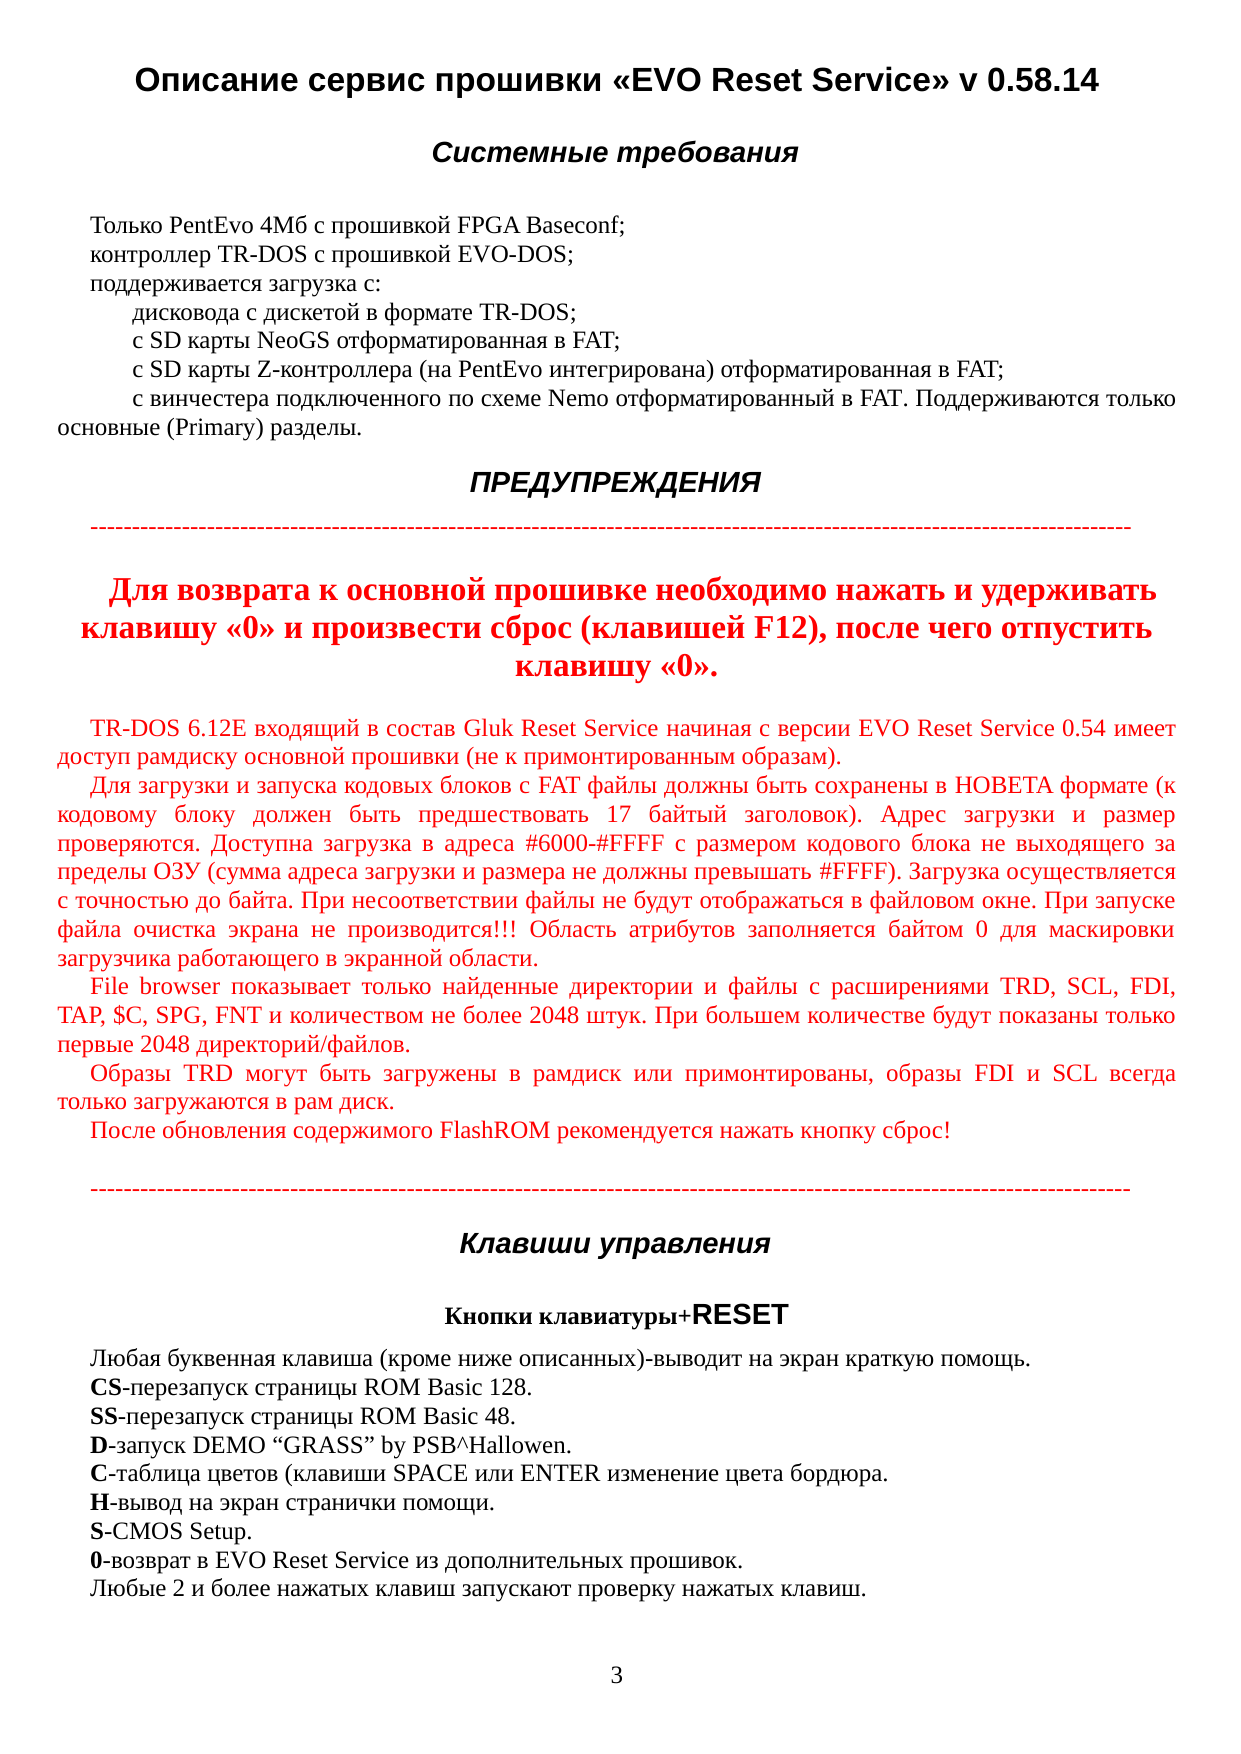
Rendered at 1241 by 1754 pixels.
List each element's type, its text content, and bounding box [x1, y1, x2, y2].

text D-запуск DEMO “GRASS” by PSB^Hallowen. [57, 1430, 1176, 1458]
text 0-возврат в EVO Reset Service из дополнительных прошивок. [57, 1545, 1176, 1573]
text Образы TRD могут быть загружены в рамдиск или примонтированы, образы FDI и SCL всегда только загружаются в рам диск. [57, 1058, 1176, 1115]
text ----------------------------------------------------------------------------------------------------------------------------- [57, 1173, 1176, 1201]
text SS-перезапуск страницы ROM Basic 48. [57, 1401, 1176, 1430]
subtitle Системные требования [57, 136, 1176, 169]
text CS-перезапуск страницы ROM Basic 128. [57, 1372, 1176, 1401]
subtitle Кнопки клавиатуры+RESET [57, 1297, 1176, 1331]
text S-CMOS Setup. [57, 1516, 1176, 1545]
text поддерживается загрузка с: [57, 268, 1176, 297]
text H-вывод на экран странички помощи. [57, 1487, 1176, 1516]
text Для загрузки и запуска кодовых блоков с FAT файлы должны быть сохранены в HOBETA формате (к кодовому блоку должен быть предшествовать 17 байтый заголовок). Адрес загрузки и размер проверяются. Доступна загрузка в адреса #6000-#FFFF с размером кодового блока не выходящего за пределы ОЗУ (сумма адреса загрузки и размера не должны превышать #FFFF). Загрузка осуществляется с точностью до байта. При несоответствии файлы не будут отображаться в файловом окне. При запуске файла очистка экрана не производится!!! Область атрибутов заполняется байтом 0 для маскировки загрузчика работающего в экранной области. [57, 770, 1176, 971]
text Для возврата к основной прошивке необходимо нажать и удерживать клавишу «0» и произвести сброс (клавишей F12), после чего отпустить клавишу «0». [57, 569, 1176, 684]
text дисковода с дискетой в формате TR-DOS; [57, 297, 1176, 325]
subtitle Клавиши управления [57, 1226, 1176, 1260]
text контроллер TR-DOS с прошивкой EVO-DOS; [57, 239, 1176, 268]
text File browser показывает только найденные директории и файлы c расширениями TRD, SCL, FDI, TAP, $C, SPG, FNT и количеством не более 2048 штук. При большем количестве будут показаны только первые 2048 директорий/файлов. [57, 971, 1176, 1058]
text c SD карты NeoGS отформатированная в FAT; [57, 325, 1176, 354]
text с SD карты Z-контроллера (на PentEvo интегрирована) отформатированная в FAT; [57, 354, 1176, 383]
text TR-DOS 6.12E входящий в состав Gluk Reset Service начиная с версии EVO Reset Service 0.54 имеет доступ рамдиску основной прошивки (не к примонтированным образам). [57, 713, 1176, 770]
text Любая буквенная клавиша (кроме ниже описанных)-выводит на экран краткую помощь. [57, 1343, 1176, 1372]
text с винчестера подключенного по схеме Nemo отформатированный в FAT. Поддерживаются только основные (Primary) разделы. [57, 383, 1176, 440]
subtitle Описание сервис прошивки «EVO Reset Service» v 0.58.14 [57, 59, 1176, 98]
subtitle ПРЕДУПРЕЖДЕНИЯ [57, 465, 1176, 499]
text Любые 2 и более нажатых клавиш запускают проверку нажатых клавиш. [57, 1573, 1176, 1602]
text ----------------------------------------------------------------------------------------------------------------------------- [57, 511, 1176, 540]
text C-таблица цветов (клавиши SPACE или ENTER изменение цвета бордюра. [57, 1458, 1176, 1487]
text Только PentEvo 4Мб с прошивкой FPGA Baseconf; [57, 210, 1176, 239]
text После обновления содержимого FlashROM рекомендуется нажать кнопку сброс! [57, 1115, 1176, 1144]
